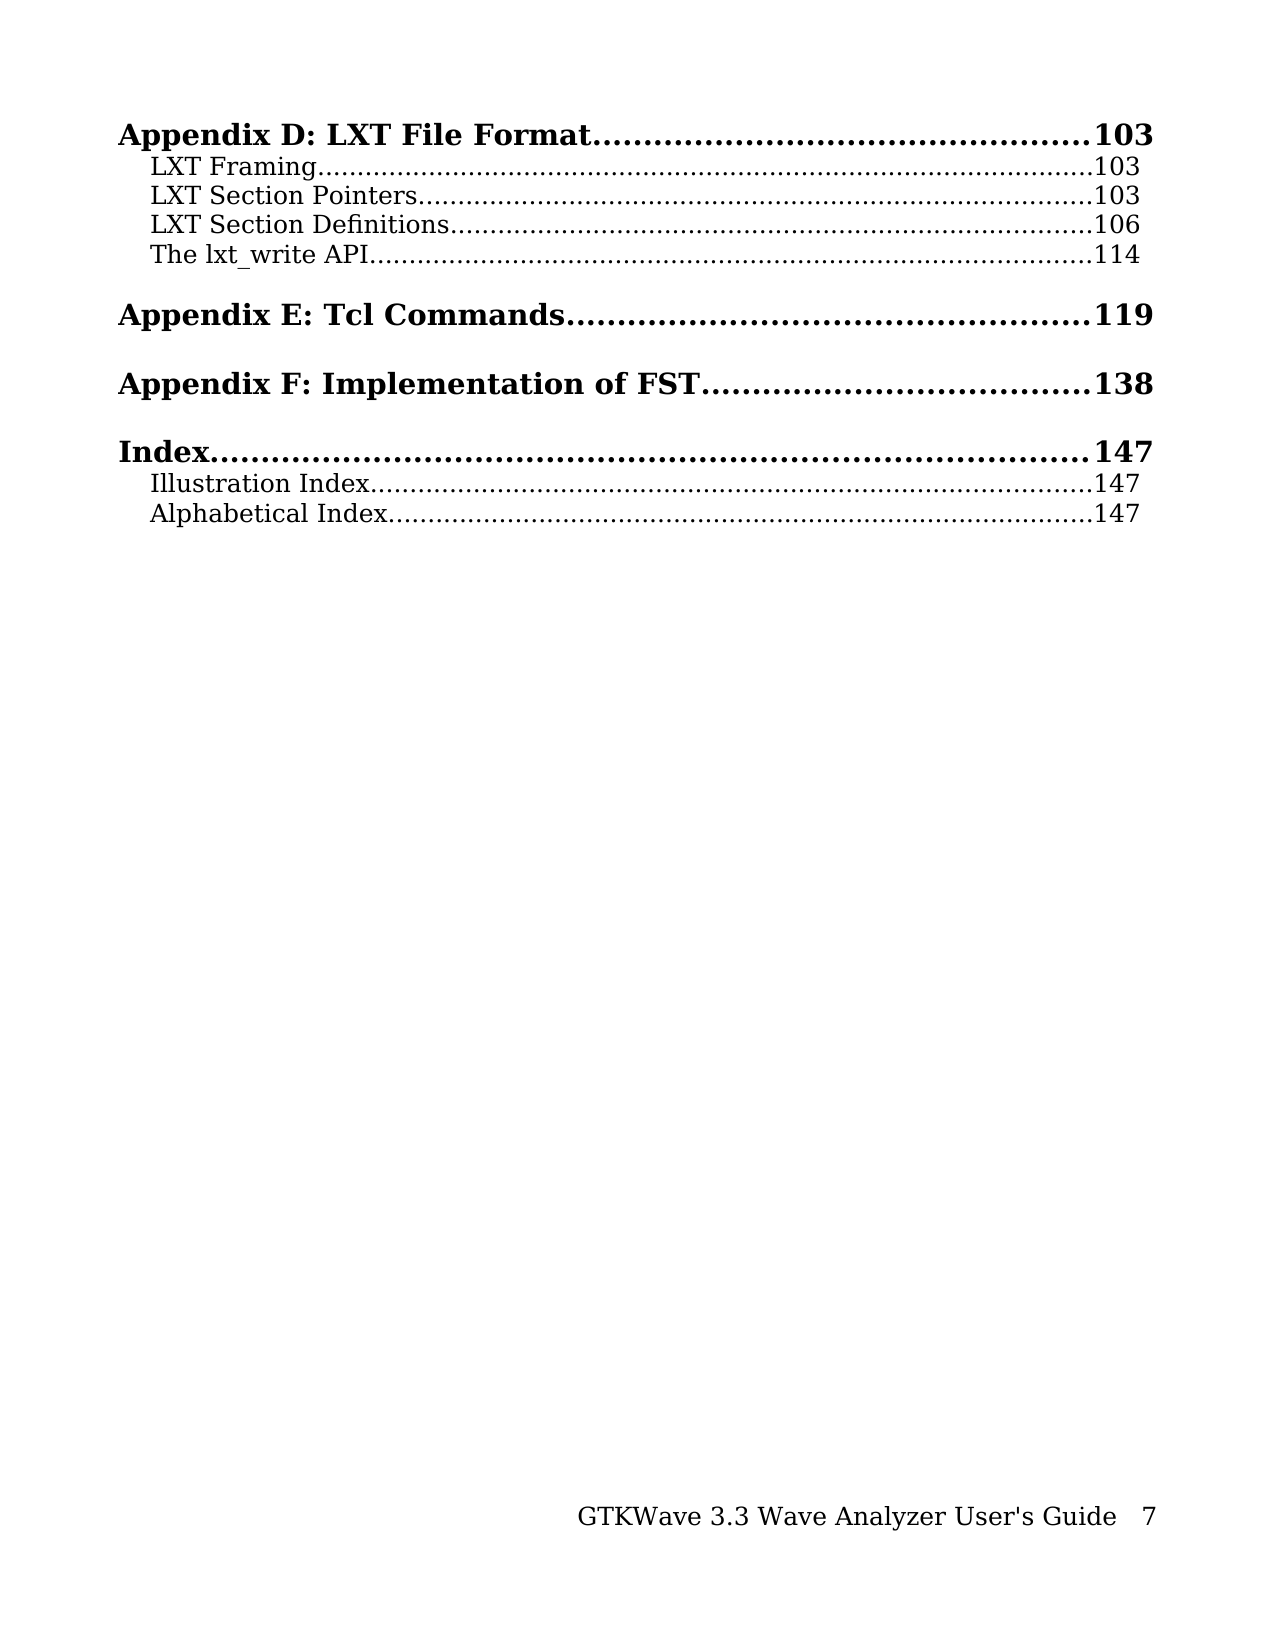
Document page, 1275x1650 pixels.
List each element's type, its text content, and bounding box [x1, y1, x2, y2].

text LXT Framing 103 [118, 152, 1157, 182]
text The lxt_write API 114 [118, 240, 1157, 269]
text LXT Section Definitions 106 [118, 211, 1157, 240]
text Appendix F: Implementation of FST 137 [118, 367, 1157, 401]
text Illustration Index 147 [118, 469, 1157, 499]
text Appendix D: LXT File Format 103 [118, 118, 1157, 152]
text Index 147 [118, 435, 1157, 469]
text Appendix E: Tcl Commands 119 [118, 298, 1157, 332]
text LXT Section Pointers 103 [118, 182, 1157, 211]
text Alphabetical Index 147 [118, 499, 1157, 528]
